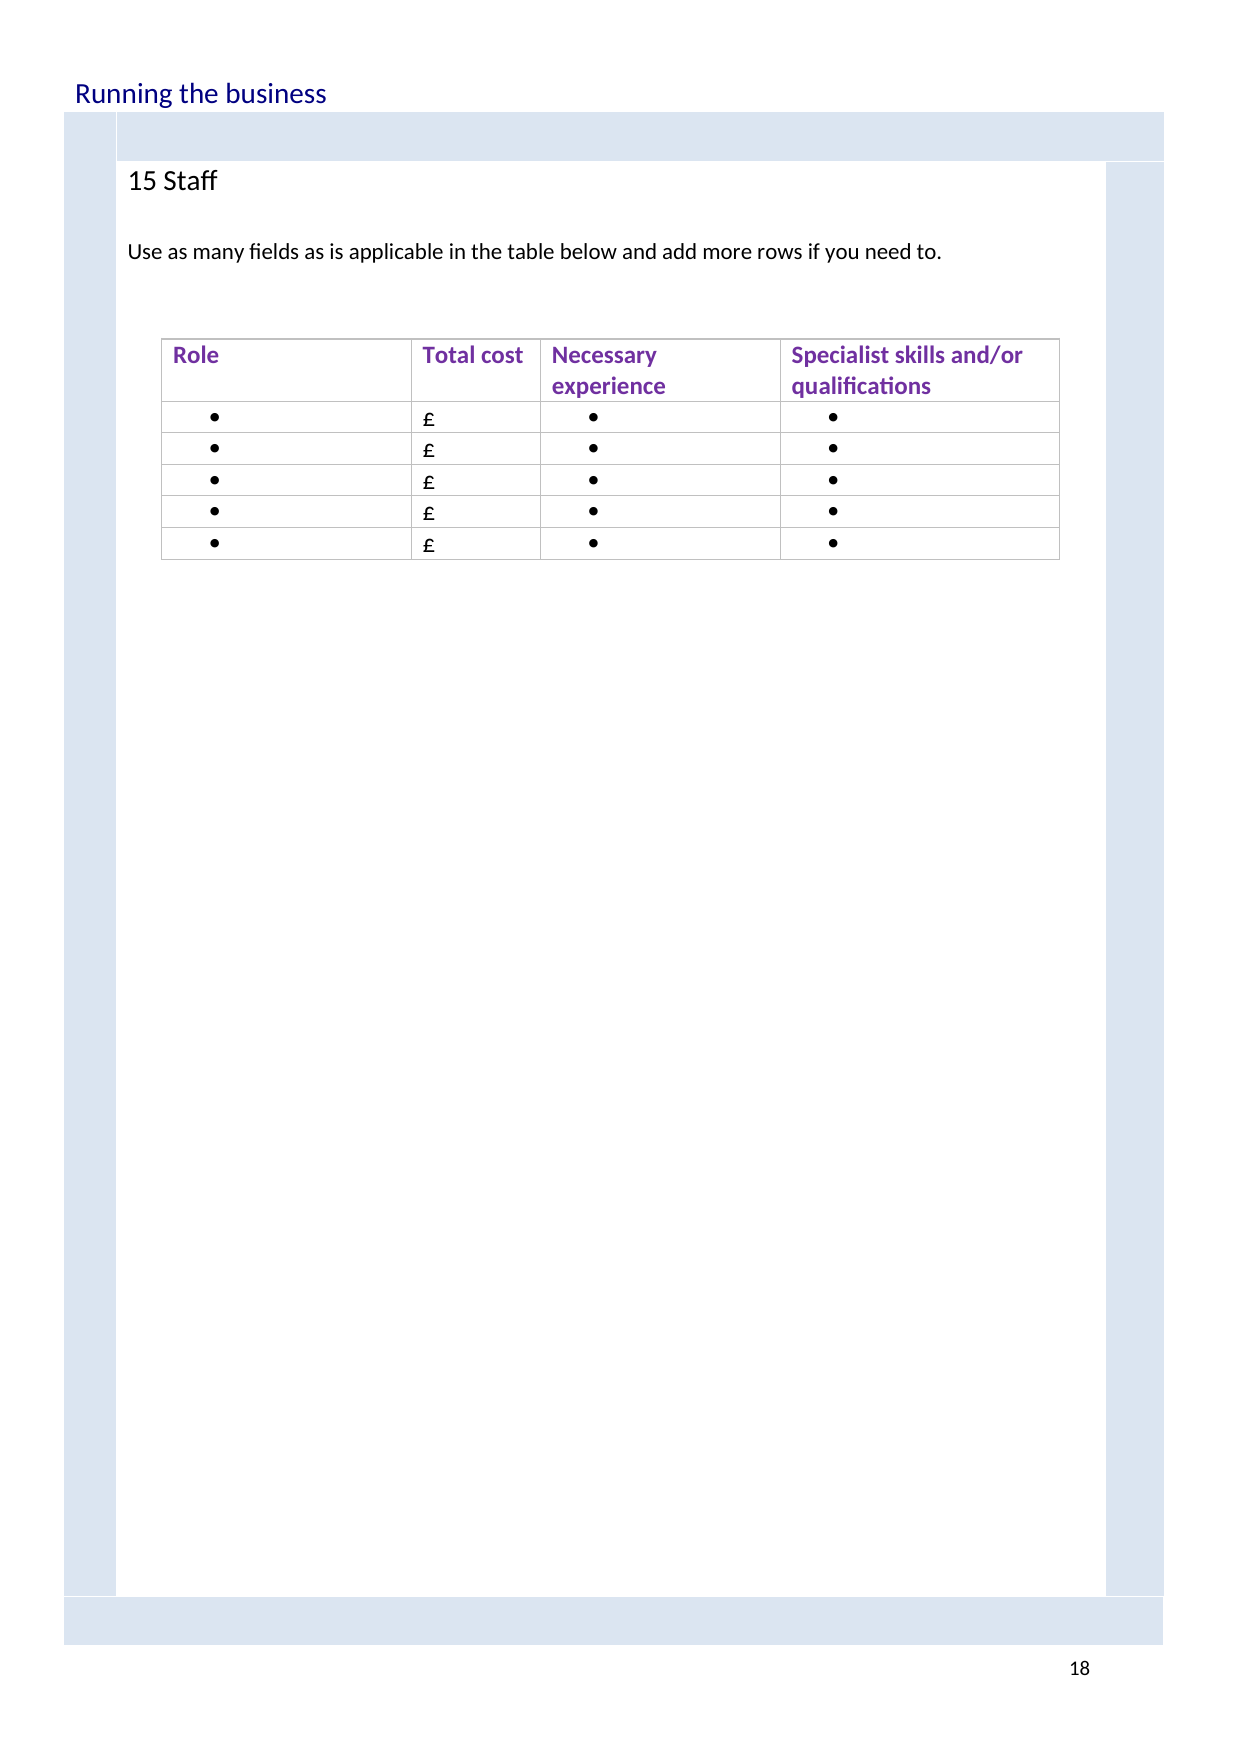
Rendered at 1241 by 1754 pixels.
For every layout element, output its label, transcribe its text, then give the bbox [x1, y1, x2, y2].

table_cell [1165, 161, 1183, 928]
table_cell [781, 433, 1059, 464]
table_header Specialist skills and/or qualifications [781, 340, 1059, 401]
table_cell [781, 402, 1059, 432]
table_cell [781, 528, 1059, 558]
table_header [1165, 111, 1183, 161]
table_cell [541, 465, 780, 495]
table_cell [162, 465, 411, 495]
table_cell [1165, 1034, 1183, 1087]
table_cell [1165, 981, 1183, 1034]
table_cell [781, 465, 1059, 495]
table_cell 15 Staff Use as many fields as is applicable in the table below and add more rows if you need to. [117, 162, 1105, 1596]
table_header Necessary experience [541, 340, 780, 401]
table_cell £ [412, 465, 540, 495]
table_cell [781, 496, 1059, 527]
table_header Total cost [412, 340, 540, 401]
table_cell [541, 496, 780, 527]
table_cell [541, 528, 780, 558]
table_cell [1165, 928, 1183, 981]
table_cell £ [412, 402, 540, 432]
table_cell [541, 402, 780, 432]
subtitle Running the business [75, 75, 1215, 111]
table_header [64, 112, 116, 1596]
table_cell [1164, 1596, 1183, 1645]
table_cell [162, 528, 411, 558]
table_header Role [162, 340, 411, 401]
table_cell [64, 1597, 1163, 1645]
table_cell [541, 433, 780, 464]
table_header [117, 112, 1164, 161]
table_cell £ [412, 496, 540, 527]
table_cell [1165, 1087, 1183, 1596]
table_cell [162, 496, 411, 527]
table_cell £ [412, 433, 540, 464]
table_cell [162, 402, 411, 432]
table_cell [162, 433, 411, 464]
table_cell [1106, 162, 1164, 1596]
table_cell £ [412, 528, 540, 558]
